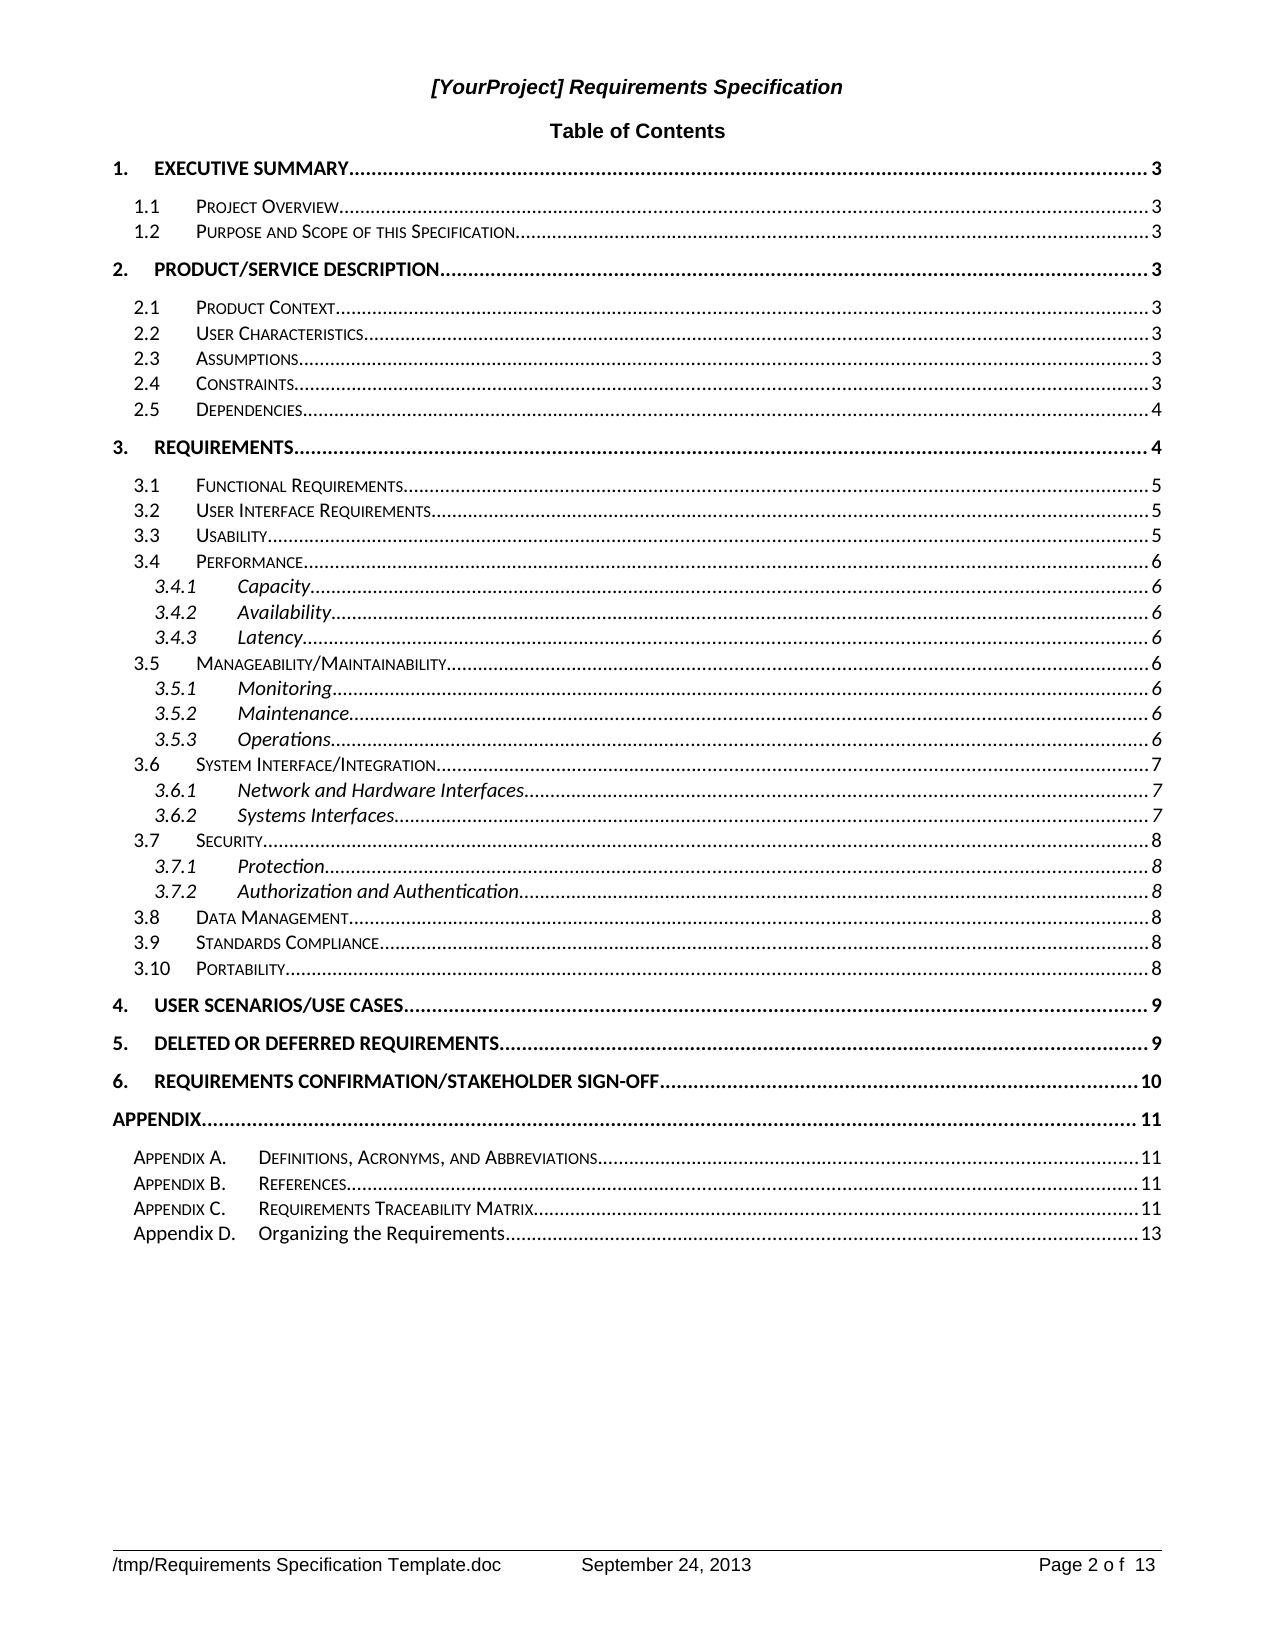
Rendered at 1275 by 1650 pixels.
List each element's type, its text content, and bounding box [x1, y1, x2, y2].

text 1.1 Project Overview 3 [133, 193, 1162, 218]
text 3.7.2 Authorization and Authentication 8 [154, 878, 1162, 904]
text 3.9 Standards Compliance 8 [133, 929, 1162, 955]
text 5. Deleted or Deferred Requirements 9 [112, 1031, 1162, 1056]
text 3.6.2 Systems Interfaces 7 [154, 802, 1162, 828]
text Appendix D. Organizing the Requirements 13 [133, 1221, 1162, 1246]
text 4. User Scenarios/Use Cases 9 [112, 993, 1162, 1018]
text 3.6.1 Network and Hardware Interfaces 7 [154, 777, 1162, 802]
text APPENDIX 11 [112, 1106, 1162, 1132]
text 3.5.3 Operations 6 [154, 726, 1162, 751]
text 2.4 Constraints 3 [133, 371, 1162, 396]
text 1. Executive Summary 3 [112, 155, 1162, 181]
text 3.2 User Interface Requirements 5 [133, 497, 1162, 523]
text 3.5.1 Monitoring 6 [154, 675, 1162, 701]
text Appendix A. Definitions, Acronyms, and Abbreviations 11 [133, 1144, 1162, 1170]
text 3.4 Performance 6 [133, 548, 1162, 573]
text Appendix C. Requirements Traceability Matrix 11 [133, 1195, 1162, 1221]
text 1.2 Purpose and Scope of this Specification 3 [133, 218, 1162, 244]
text 3.10 Portability 8 [133, 955, 1162, 980]
text 2.5 Dependencies 4 [133, 396, 1162, 421]
text 3.4.2 Availability 6 [154, 599, 1162, 624]
text 3.3 Usability 5 [133, 523, 1162, 548]
text 3.8 Data Management 8 [133, 904, 1162, 929]
text 6. Requirements Confirmation/Stakeholder sign-off 10 [112, 1068, 1162, 1094]
text 3.5.2 Maintenance 6 [154, 701, 1162, 726]
text Table of Contents [112, 119, 1162, 143]
text 2.3 Assumptions 3 [133, 345, 1162, 371]
text 3.7 Security 8 [133, 828, 1162, 853]
text Appendix B. References 11 [133, 1170, 1162, 1195]
text 3.1 Functional Requirements 5 [133, 472, 1162, 497]
text 2.2 User Characteristics 3 [133, 320, 1162, 345]
text 3. Requirements 4 [112, 434, 1162, 459]
text 3.6 System Interface/Integration 7 [133, 751, 1162, 777]
text 3.5 Manageability/Maintainability 6 [133, 650, 1162, 675]
text 3.4.1 Capacity 6 [154, 573, 1162, 599]
text 2.1 Product Context 3 [133, 294, 1162, 320]
text 3.4.3 Latency 6 [154, 624, 1162, 650]
text 3.7.1 Protection 8 [154, 853, 1162, 878]
text 2. Product/Service Description 3 [112, 256, 1162, 282]
